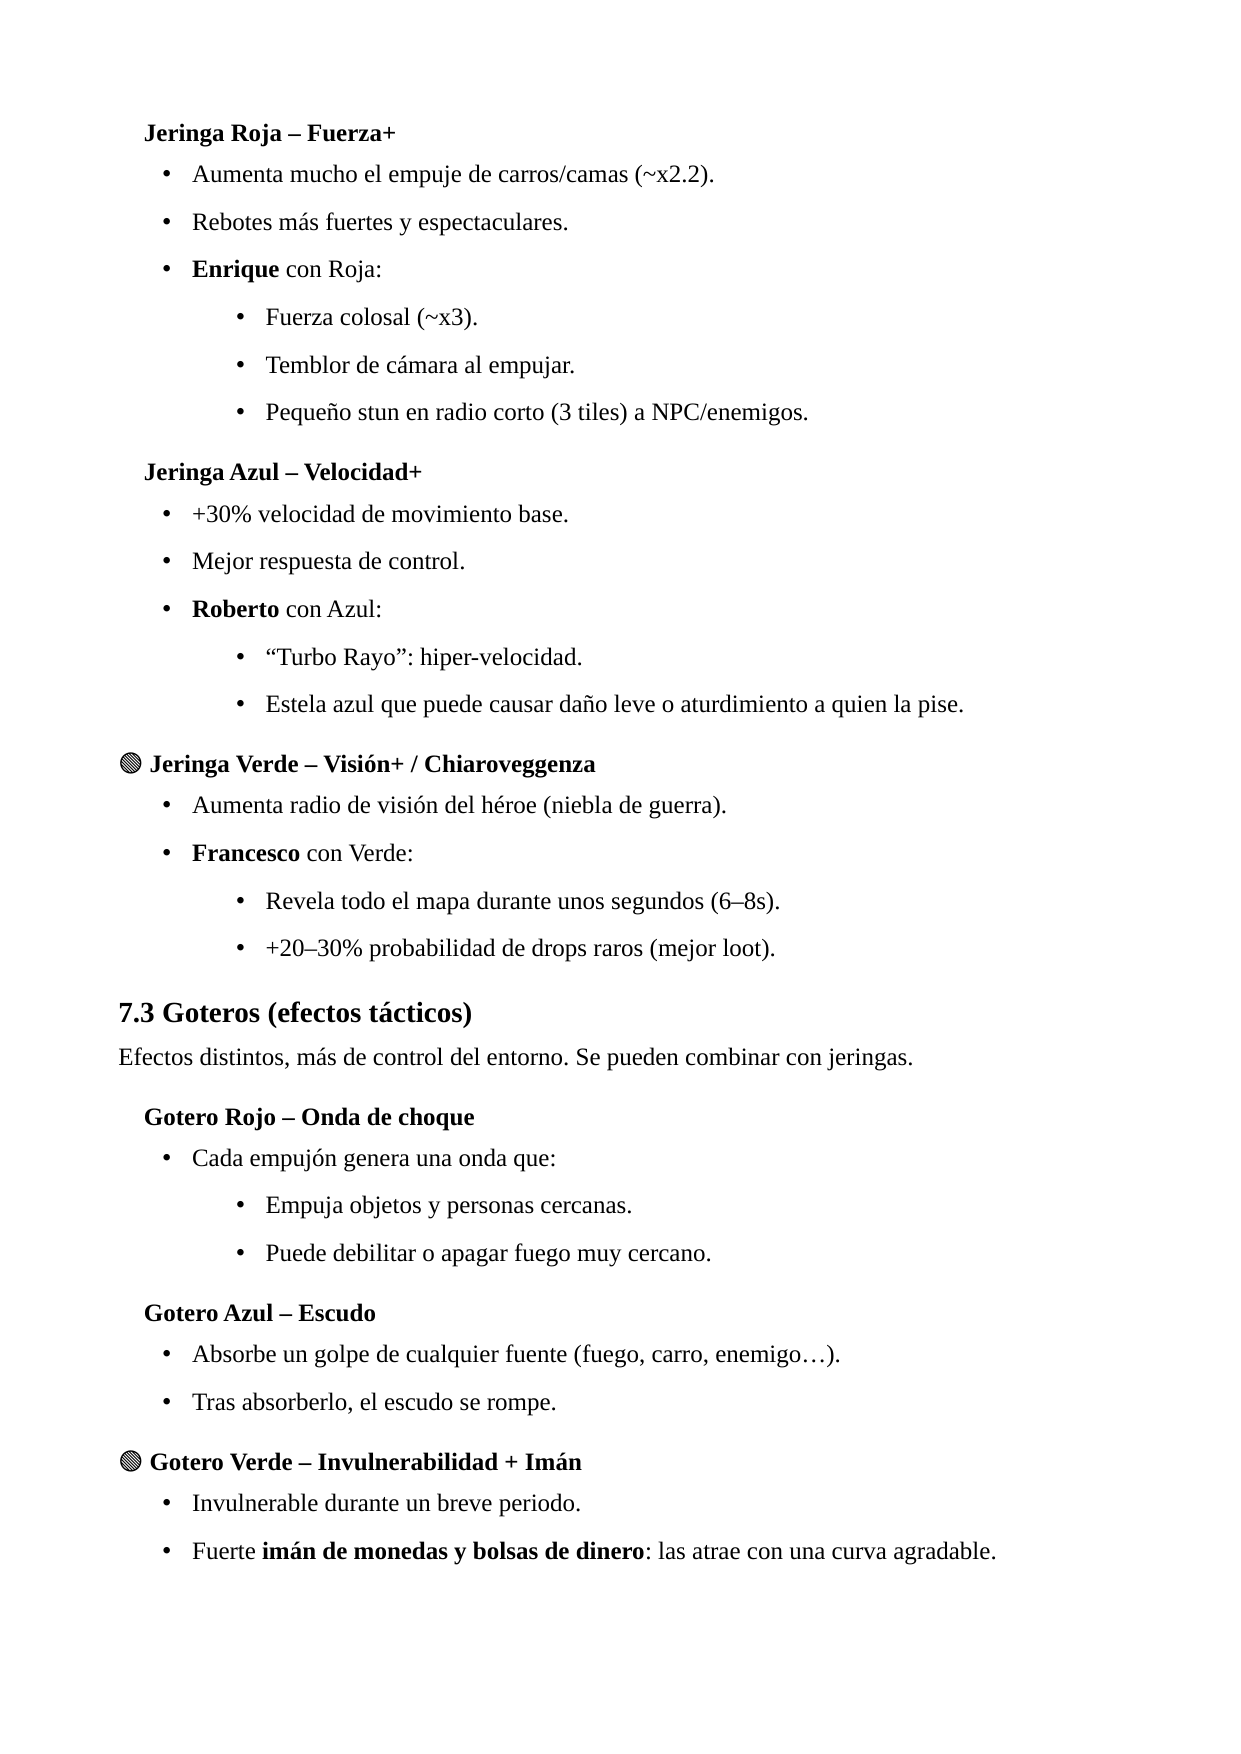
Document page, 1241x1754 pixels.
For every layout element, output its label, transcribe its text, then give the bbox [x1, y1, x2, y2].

list Estela azul que puede causar daño leve o aturdimiento a quien la pise. [236, 689, 1122, 718]
list Cada empujón genera una onda que: [162, 1143, 1122, 1172]
subtitle 🔵 Gotero Azul – Escudo [118, 1298, 1122, 1327]
list “Turbo Rayo”: hiper-velocidad. [236, 642, 1122, 670]
list Aumenta mucho el empuje de carros/camas (~x2.2). [162, 159, 1122, 188]
subtitle 🟢 Gotero Verde – Invulnerabilidad + Imán [118, 1447, 1122, 1476]
list Fuerte imán de monedas y bolsas de dinero: las atrae con una curva agradable. [162, 1536, 1122, 1565]
list Temblor de cámara al empujar. [236, 350, 1122, 378]
list Mejor respuesta de control. [162, 546, 1122, 575]
list Tras absorberlo, el escudo se rompe. [162, 1387, 1122, 1416]
list Puede debilitar o apagar fuego muy cercano. [236, 1238, 1122, 1267]
subtitle 🔵 Jeringa Azul – Velocidad+ [118, 457, 1122, 486]
subtitle 7.3 Goteros (efectos tácticos) [118, 996, 1122, 1029]
list Absorbe un golpe de cualquier fuente (fuego, carro, enemigo…). [162, 1339, 1122, 1368]
text Efectos distintos, más de control del entorno. Se pueden combinar con jeringas. [118, 1042, 1122, 1070]
list +20–30% probabilidad de drops raros (mejor loot). [236, 933, 1122, 962]
subtitle 🔴 Gotero Rojo – Onda de choque [118, 1102, 1122, 1130]
list Revela todo el mapa durante unos segundos (6–8s). [236, 886, 1122, 914]
list Rebotes más fuertes y espectaculares. [162, 207, 1122, 236]
subtitle 🔴 Jeringa Roja – Fuerza+ [118, 118, 1122, 147]
list Fuerza colosal (~x3). [236, 302, 1122, 331]
list Pequeño stun en radio corto (3 tiles) a NPC/enemigos. [236, 397, 1122, 426]
list Aumenta radio de visión del héroe (niebla de guerra). [162, 791, 1122, 819]
list Empuja objetos y personas cercanas. [236, 1191, 1122, 1219]
list Roberto con Azul: [162, 594, 1122, 623]
list Francesco con Verde: [162, 838, 1122, 867]
list Invulnerable durante un breve periodo. [162, 1488, 1122, 1517]
subtitle 🟢 Jeringa Verde – Visión+ / Chiaroveggenza [118, 749, 1122, 778]
list Enrique con Roja: [162, 254, 1122, 283]
list +30% velocidad de movimiento base. [162, 499, 1122, 527]
